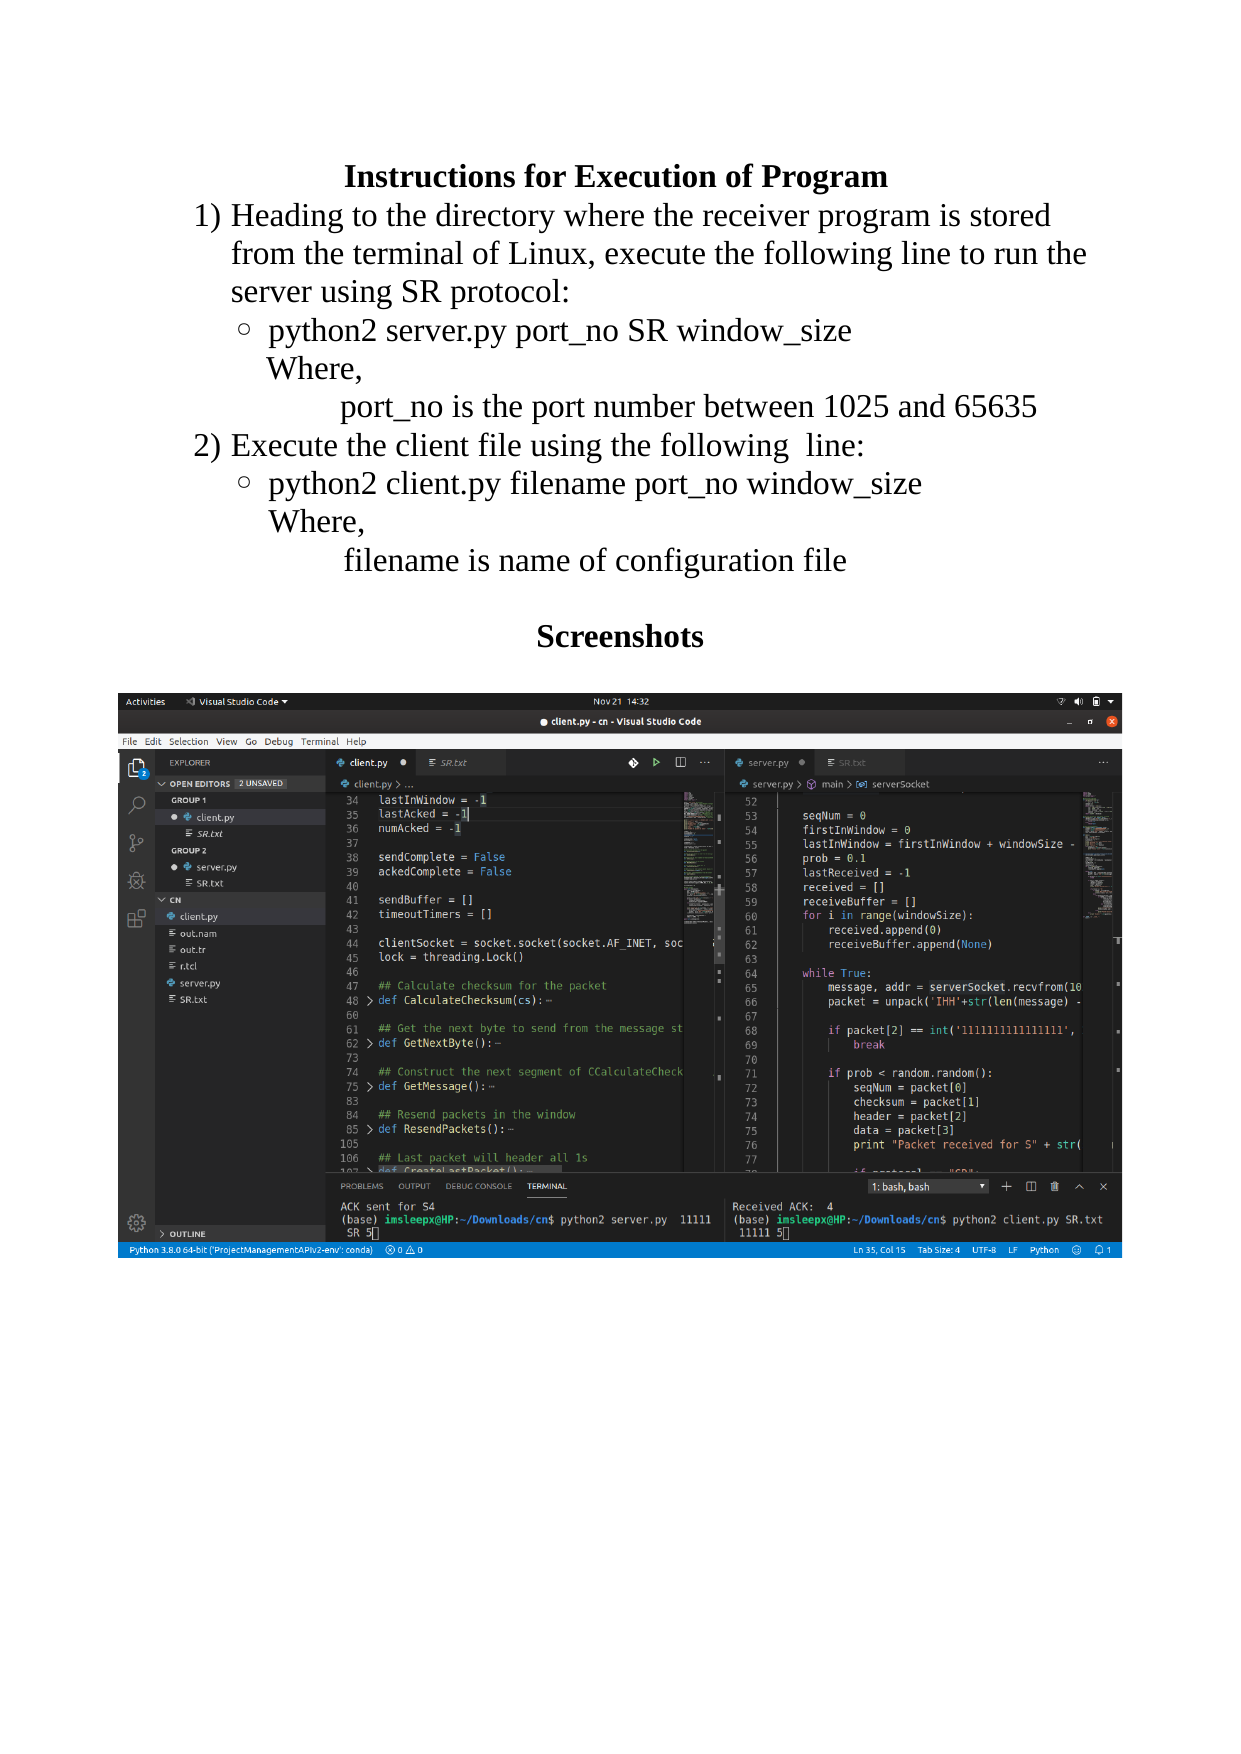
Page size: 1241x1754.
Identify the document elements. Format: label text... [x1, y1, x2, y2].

text Screenshots [118, 616, 1122, 655]
list filename is name of configuration file [306, 540, 1122, 578]
list Heading to the directory where the receiver program is stored from the terminal of Linux, execute the following line to run the server using SR protocol: [193, 195, 1122, 310]
text Instructions for Execution of Program [118, 156, 1122, 195]
text port_no is the port number between 1025 and 65635 [118, 386, 1122, 425]
list python2 server.py port_no SR window_size [231, 310, 1122, 348]
list Where, [231, 501, 1122, 540]
text Where, [118, 348, 1122, 386]
list python2 client.py filename port_no window_size [231, 463, 1122, 501]
list Execute the client file using the following line: [193, 425, 1122, 463]
picture [118, 693, 1123, 1258]
